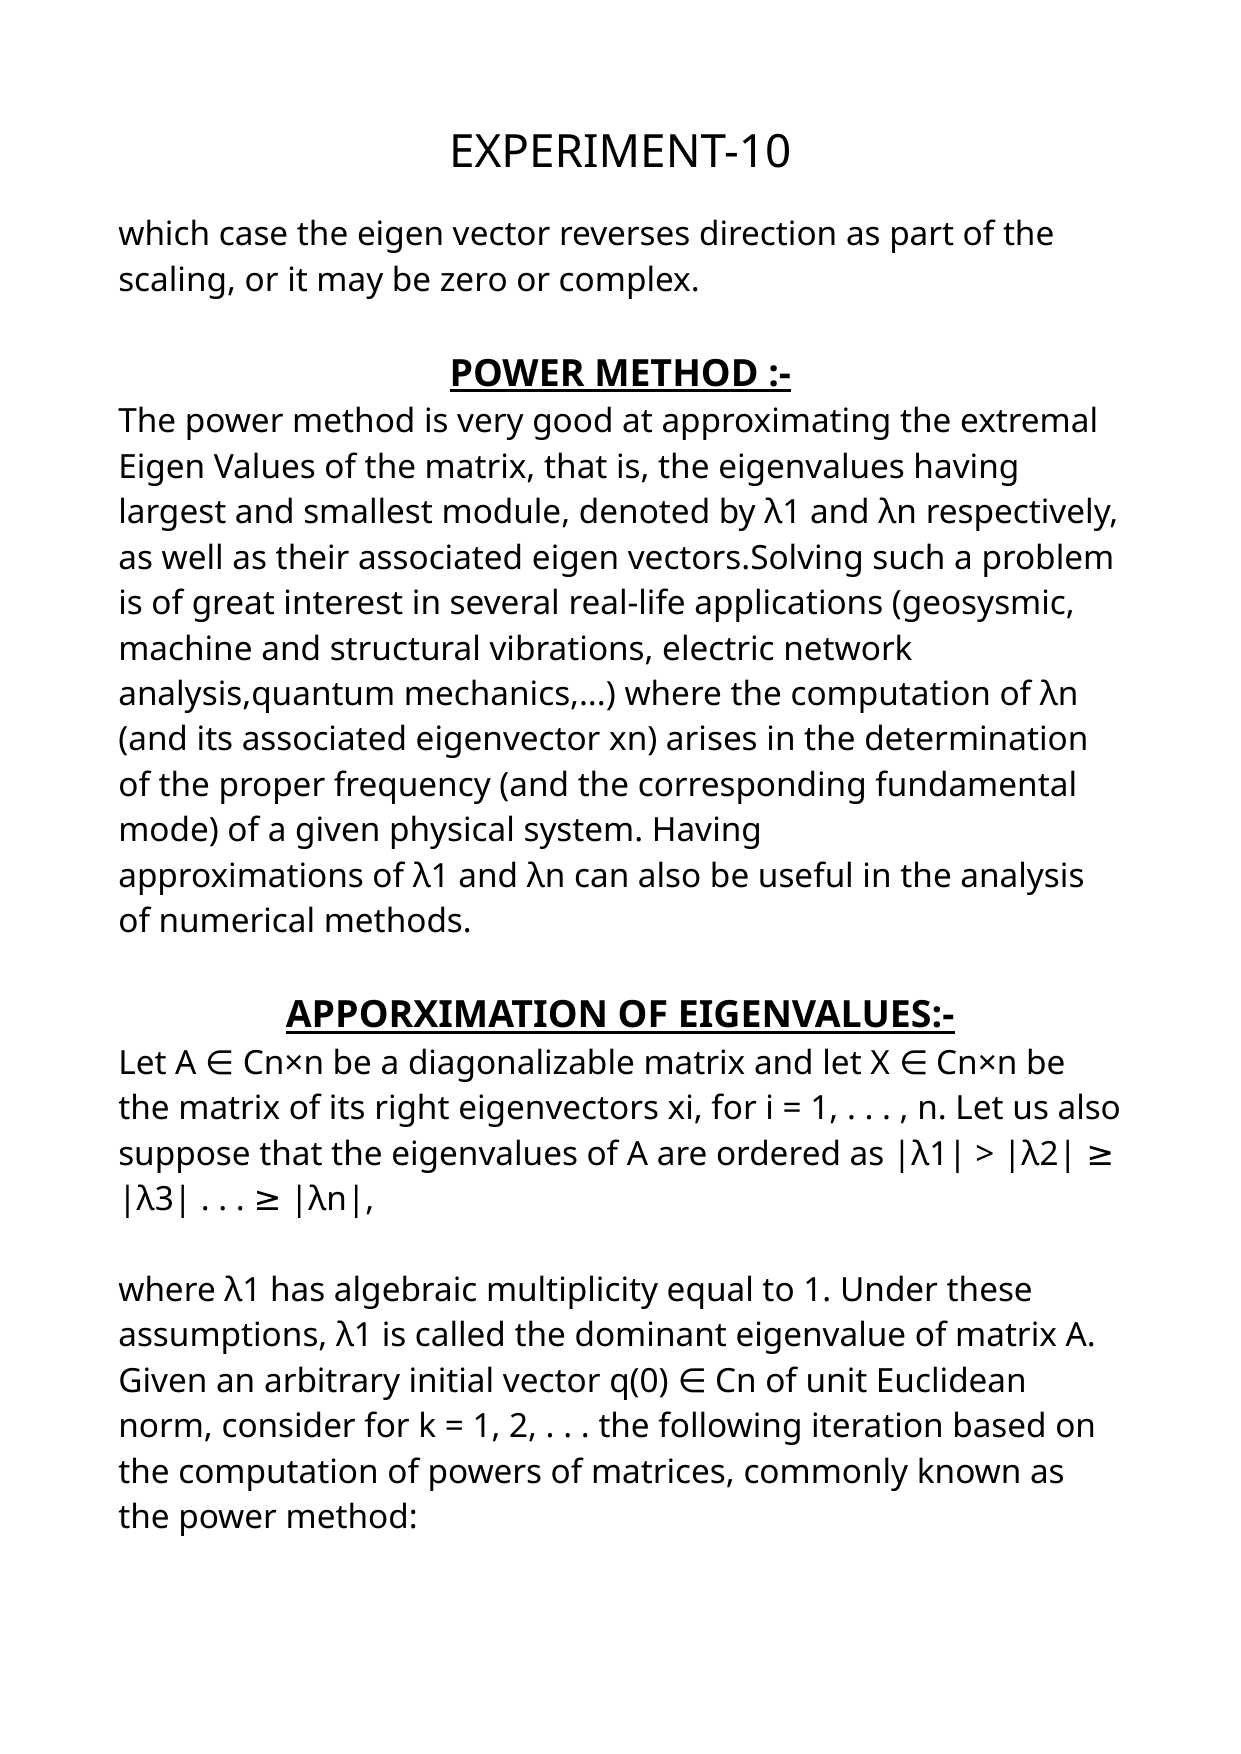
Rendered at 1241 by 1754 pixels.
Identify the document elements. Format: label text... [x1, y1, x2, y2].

text approximations of λ1 and λn can also be useful in the analysis of numerical methods. [118, 851, 1122, 942]
text The power method is very good at approximating the extremal Eigen Values of the matrix, that is, the eigenvalues having largest and smallest module, denoted by λ1 and λn respectively, as well as their associated eigen vectors.Solving such a problem is of great interest in several real-life applications (geosysmic, machine and structural vibrations, electric network analysis,quantum mechanics,...) where the computation of λn (and its associated eigenvector xn) arises in the determination of the proper frequency (and the corresponding fundamental mode) of a given physical system. Having [118, 397, 1122, 851]
text APPORXIMATION OF EIGENVALUES:- [118, 988, 1122, 1039]
text Let A ∈ Cn×n be a diagonalizable matrix and let X ∈ Cn×n be the matrix of its right eigenvectors xi, for i = 1, . . . , n. Let us also suppose that the eigenvalues of A are ordered as |λ1| > |λ2| ≥ |λ3| . . . ≥ |λn|, [118, 1039, 1122, 1220]
text which case the eigen vector reverses direction as part of the scaling, or it may be zero or complex. [118, 210, 1122, 301]
text POWER METHOD :- [118, 346, 1122, 397]
text where λ1 has algebraic multiplicity equal to 1. Under these assumptions, λ1 is called the dominant eigenvalue of matrix A. Given an arbitrary initial vector q(0) ∈ Cn of unit Euclidean norm, consider for k = 1, 2, . . . the following iteration based on the computation of powers of matrices, commonly known as the power method: [118, 1266, 1122, 1538]
